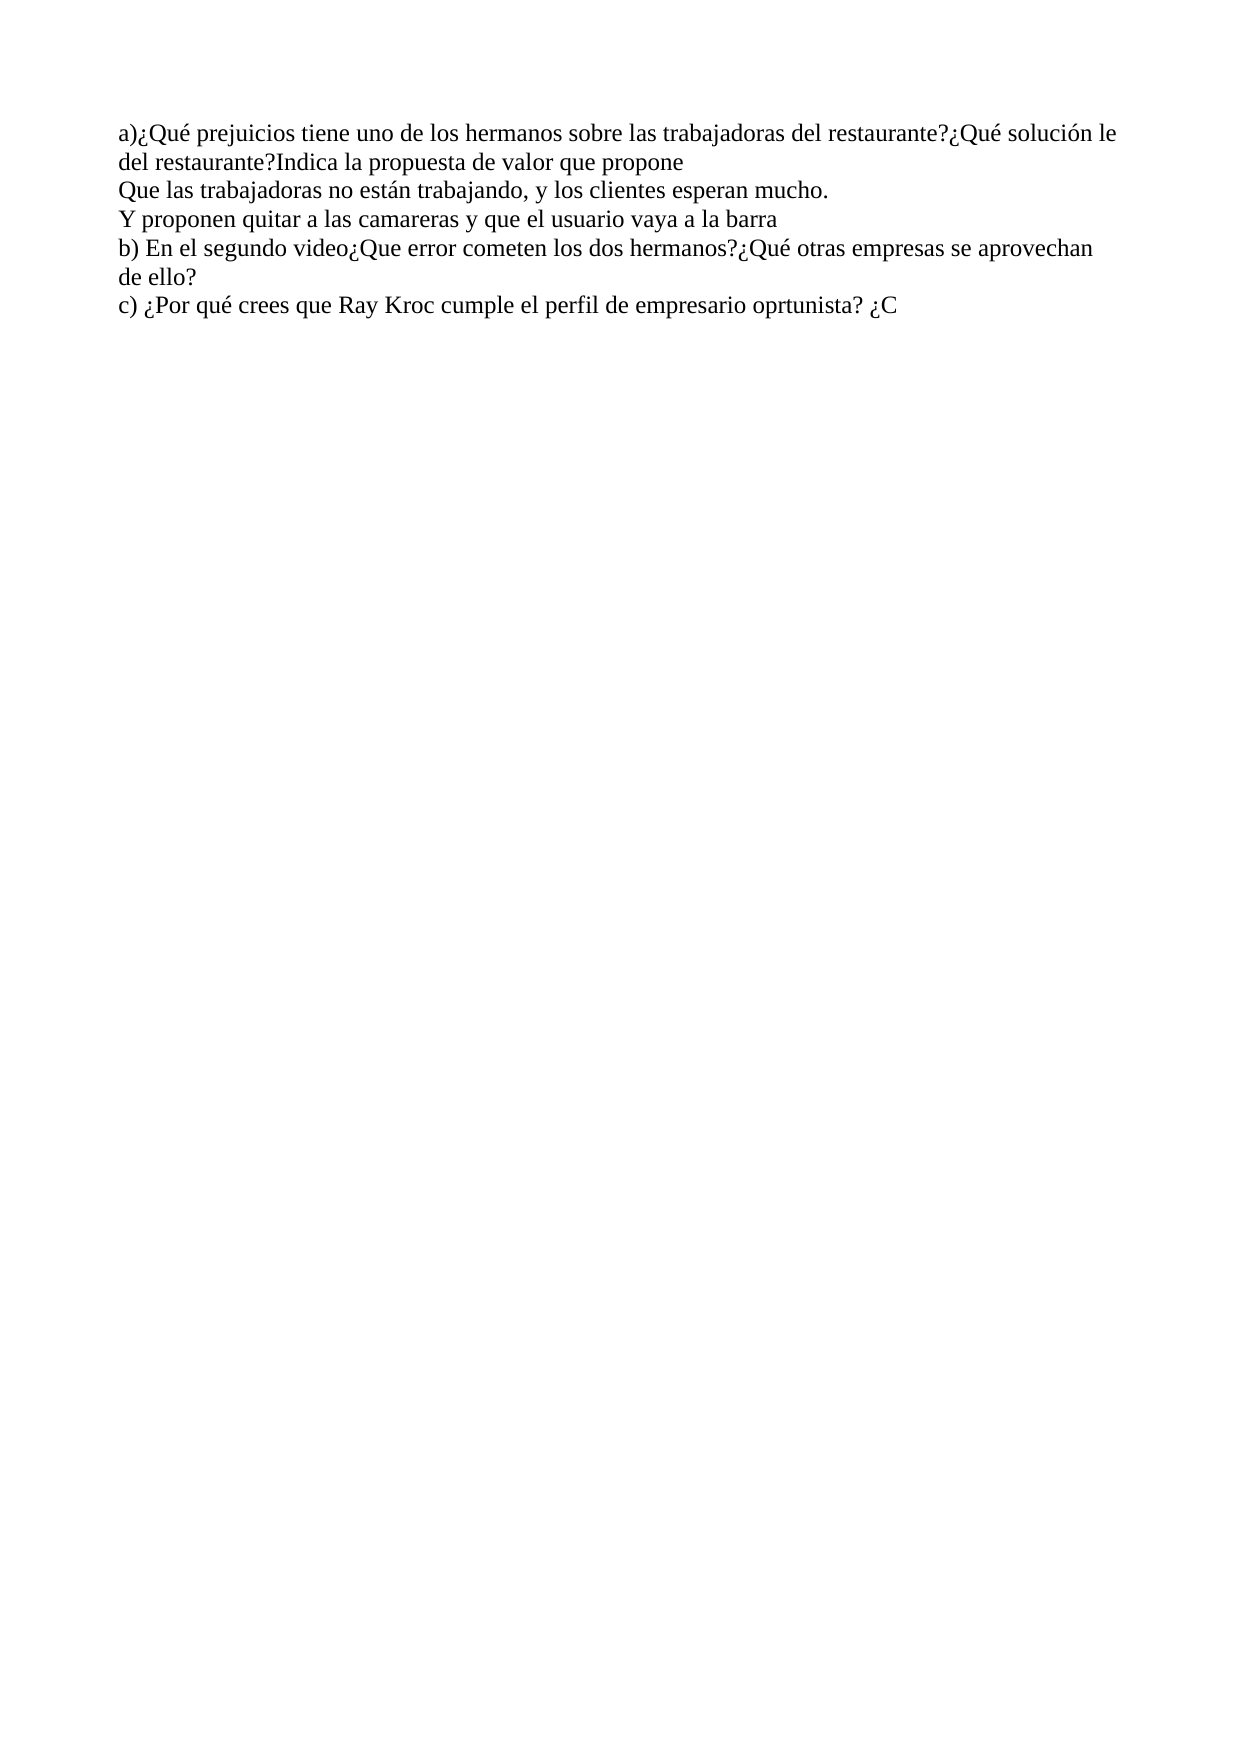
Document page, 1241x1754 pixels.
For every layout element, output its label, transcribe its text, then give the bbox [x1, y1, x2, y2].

text Que las trabajadoras no están trabajando, y los clientes esperan mucho. [118, 176, 1122, 204]
text Y proponen quitar a las camareras y que el usuario vaya a la barra [118, 204, 1122, 233]
text c) ¿Por qué crees que Ray Kroc cumple el perfil de empresario oprtunista? ¿C [118, 291, 1122, 319]
text b) En el segundo video¿Que error cometen los dos hermanos?¿Qué otras empresas se aprovechan de ello? [118, 233, 1122, 291]
text a)¿Qué prejuicios tiene uno de los hermanos sobre las trabajadoras del restaurante?¿Qué solución le del restaurante?Indica la propuesta de valor que propone [118, 118, 1122, 176]
